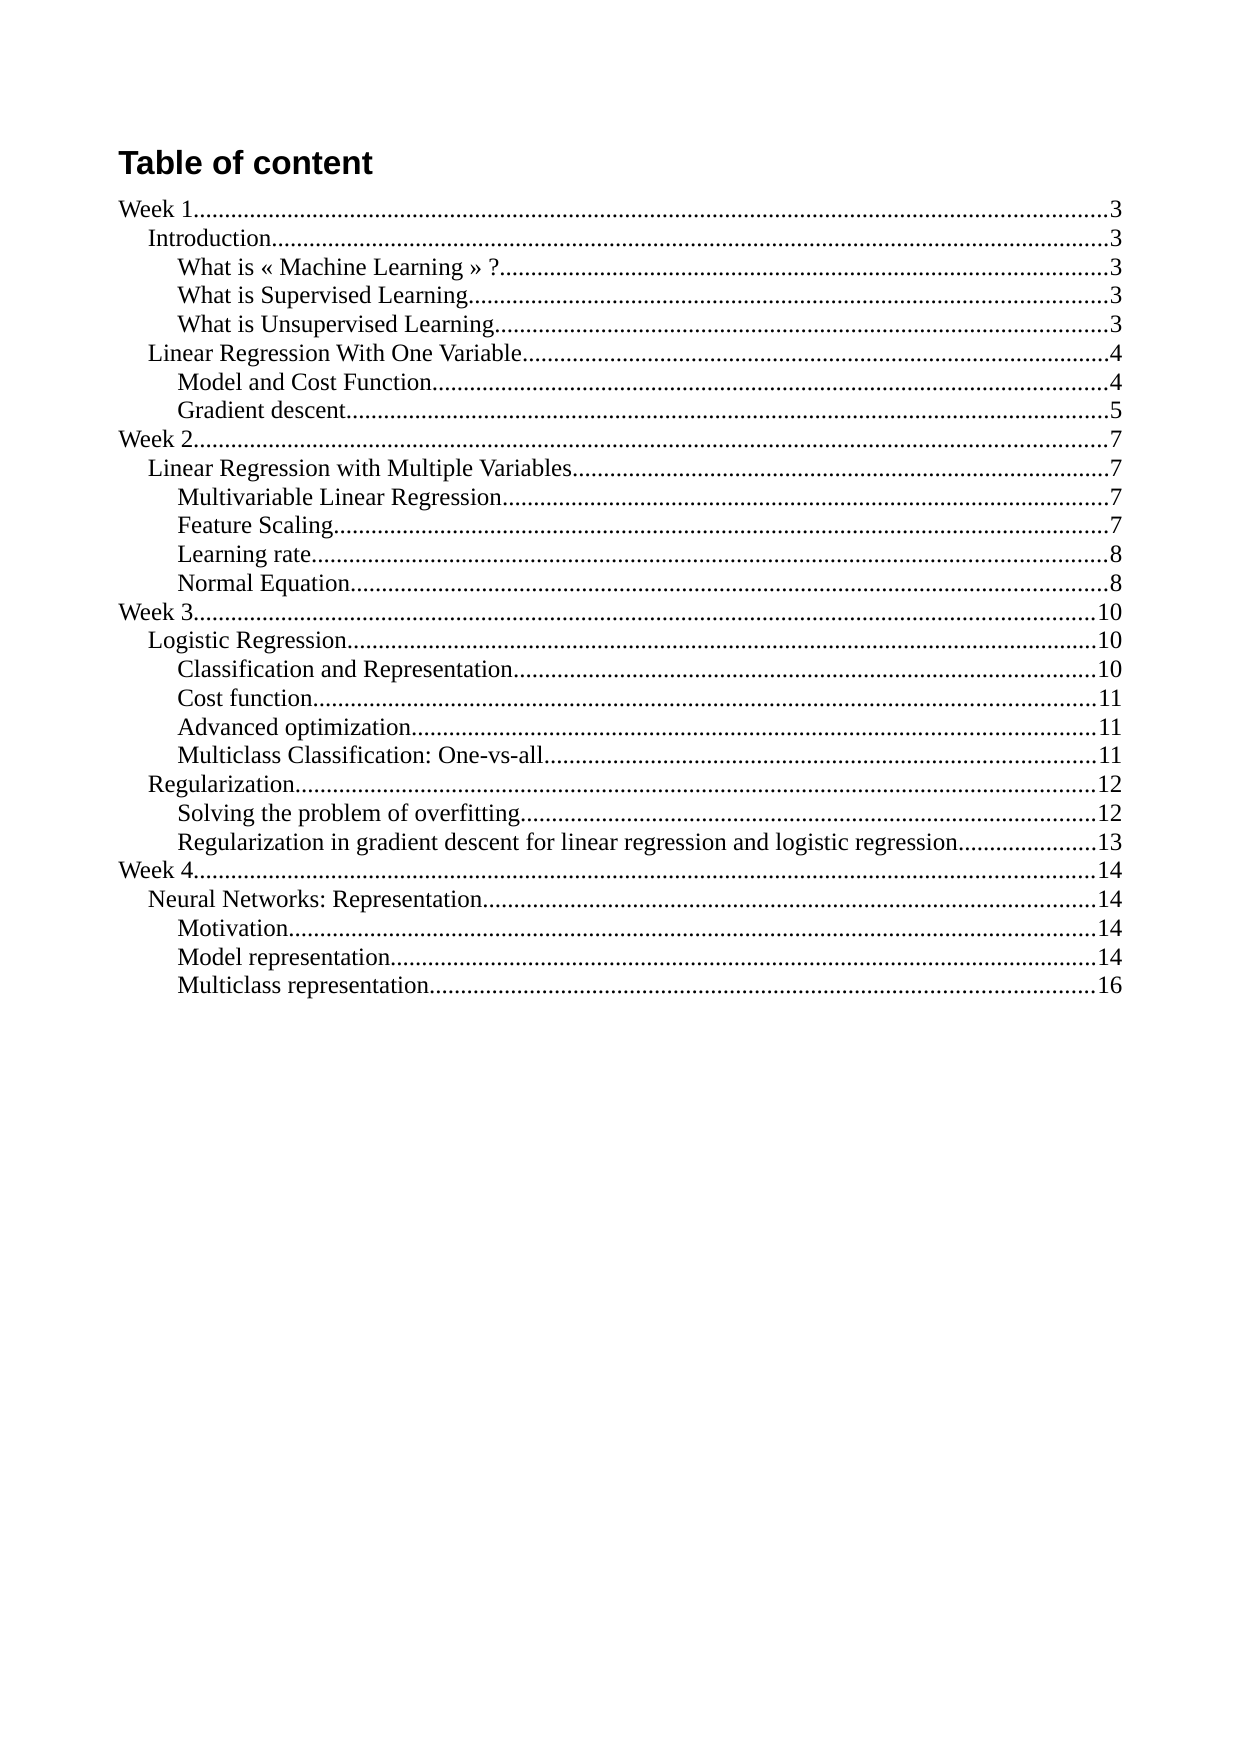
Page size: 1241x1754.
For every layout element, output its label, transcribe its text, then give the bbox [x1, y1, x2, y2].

text Normal Equation 8 [177, 568, 1122, 597]
text Model representation 14 [177, 942, 1122, 970]
text Week 3 10 [118, 597, 1122, 625]
text Regularization in gradient descent for linear regression and logistic regression 13 [177, 827, 1122, 855]
text Motivation 14 [177, 913, 1122, 942]
text What is « Machine Learning » ? 3 [177, 252, 1122, 280]
text Week 4 14 [118, 855, 1122, 884]
text Feature Scaling 7 [177, 510, 1122, 539]
text Regularization 12 [148, 769, 1122, 798]
subtitle Table of content [118, 143, 1122, 182]
text Gradient descent 5 [177, 395, 1122, 424]
text Cost function 11 [177, 683, 1122, 712]
text Neural Networks: Representation 14 [148, 884, 1122, 913]
text Multiclass representation 16 [177, 970, 1122, 999]
text Week 1 3 [118, 194, 1122, 223]
text Linear Regression with Multiple Variables 7 [148, 453, 1122, 482]
text Classification and Representation 10 [177, 654, 1122, 683]
text What is Supervised Learning 3 [177, 280, 1122, 309]
text Model and Cost Function 4 [177, 367, 1122, 395]
text Week 2 7 [118, 424, 1122, 453]
text What is Unsupervised Learning 3 [177, 309, 1122, 338]
text Learning rate 8 [177, 539, 1122, 568]
text Multivariable Linear Regression 7 [177, 482, 1122, 510]
text Solving the problem of overfitting 12 [177, 798, 1122, 827]
text Linear Regression With One Variable 4 [148, 338, 1122, 367]
text Advanced optimization 11 [177, 712, 1122, 740]
text Multiclass Classification: One-vs-all 11 [177, 740, 1122, 769]
text Logistic Regression 10 [148, 625, 1122, 654]
text Introduction 3 [148, 223, 1122, 252]
